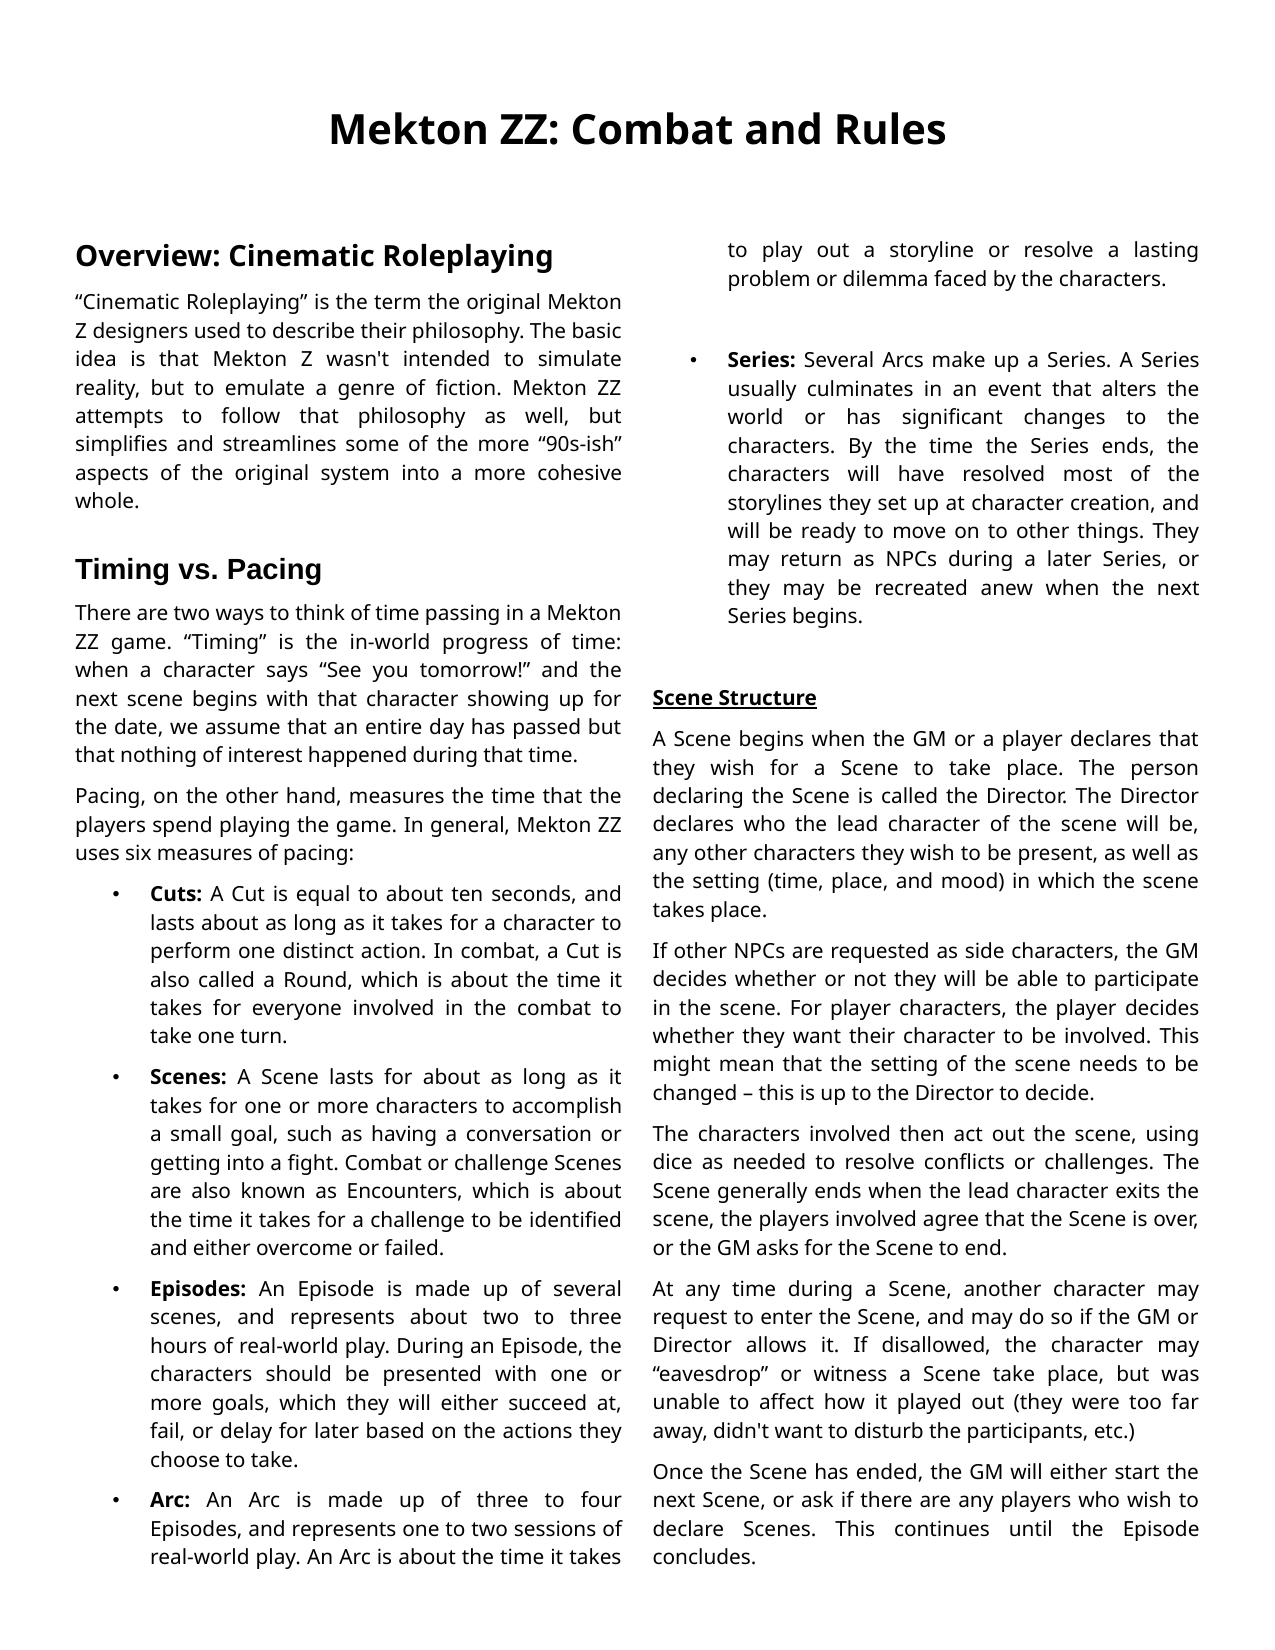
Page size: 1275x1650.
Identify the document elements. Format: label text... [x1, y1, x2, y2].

list to play out a storyline or resolve a lasting problem or dilemma faced by the characters. [690, 235, 1200, 292]
list Series: Several Arcs make up a Series. A Series usually culminates in an event that alters the world or has significant changes to the characters. By the time the Series ends, the characters will have resolved most of the storylines they set up at character creation, and will be ready to move on to other things. They may return as NPCs during a later Series, or they may be recreated anew when the next Series begins. [690, 346, 1200, 630]
subtitle Mekton ZZ: Combat and Rules [75, 100, 1200, 157]
text “Cinematic Roleplaying” is the term the original Mekton Z designers used to describe their philosophy. The basic idea is that Mekton Z wasn't intended to simulate reality, but to emulate a genre of fiction. Mekton ZZ attempts to follow that philosophy as well, but simplifies and streamlines some of the more “90s-ish” aspects of the original system into a more cohesive whole. [75, 287, 622, 515]
text At any time during a Scene, another character may request to enter the Scene, and may do so if the GM or Director allows it. If disallowed, the character may “eavesdrop” or witness a Scene take place, but was unable to affect how it played out (they were too far away, didn't want to disturb the participants, etc.) [652, 1274, 1200, 1444]
text The characters involved then act out the scene, using dice as needed to resolve conflicts or challenges. The Scene generally ends when the lead character exits the scene, the players involved agree that the Scene is over, or the GM asks for the Scene to end. [652, 1119, 1200, 1261]
text Once the Scene has ended, the GM will either start the next Scene, or ask if there are any players who wish to declare Scenes. This continues until the Episode concludes. [652, 1457, 1200, 1571]
text Scene Structure [652, 683, 1200, 712]
list Arc: An Arc is made up of three to four Episodes, and represents one to two sessions of real-world play. An Arc is about the time it takes [112, 1486, 622, 1571]
text There are two ways to think of time passing in a Mekton ZZ game. “Timing” is the in-world progress of time: when a character says “See you tomorrow!” and the next scene begins with that character showing up for the date, we assume that an entire day has passed but that nothing of interest happened during that time. [75, 598, 622, 769]
text If other NPCs are requested as side characters, the GM decides whether or not they will be able to participate in the scene. For player characters, the player decides whether they want their character to be involved. This might mean that the setting of the scene needs to be changed – this is up to the Director to decide. [652, 936, 1200, 1106]
subtitle Overview: Cinematic Roleplaying [75, 235, 622, 275]
list Cuts: A Cut is equal to about ten seconds, and lasts about as long as it takes for a character to perform one distinct action. In combat, a Cut is also called a Round, which is about the time it takes for everyone involved in the combat to take one turn. [112, 879, 622, 1050]
subtitle Timing vs. Pacing [75, 552, 622, 586]
text Pacing, on the other hand, measures the time that the players spend playing the game. In general, Mekton ZZ uses six measures of pacing: [75, 782, 622, 867]
list Episodes: An Episode is made up of several scenes, and represents about two to three hours of real-world play. During an Episode, the characters should be presented with one or more goals, which they will either succeed at, fail, or delay for later based on the actions they choose to take. [112, 1274, 622, 1473]
text A Scene begins when the GM or a player declares that they wish for a Scene to take place. The person declaring the Scene is called the Director. The Director declares who the lead character of the scene will be, any other characters they wish to be present, as well as the setting (time, place, and mood) in which the scene takes place. [652, 724, 1200, 923]
list Scenes: A Scene lasts for about as long as it takes for one or more characters to accomplish a small goal, such as having a conversation or getting into a fight. Combat or challenge Scenes are also known as Encounters, which is about the time it takes for a challenge to be identified and either overcome or failed. [112, 1062, 622, 1262]
